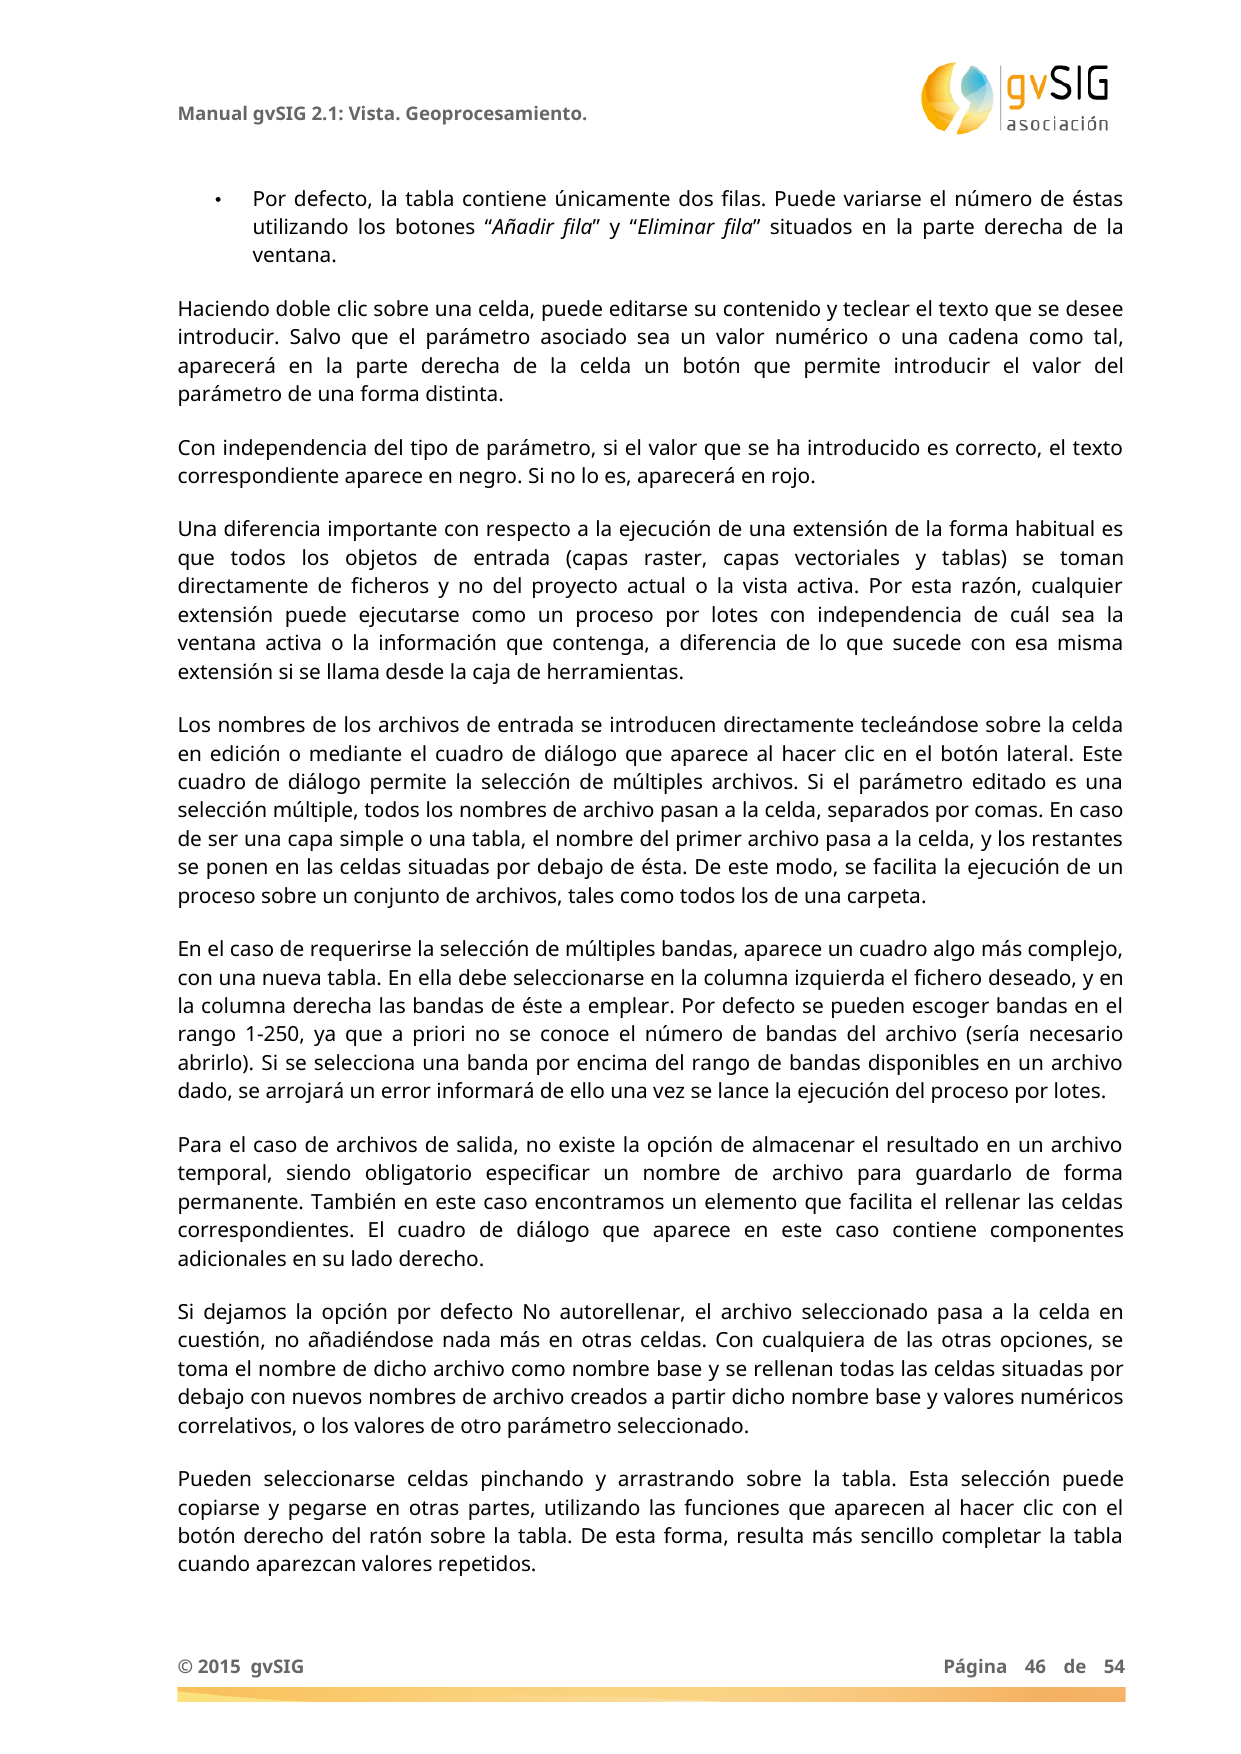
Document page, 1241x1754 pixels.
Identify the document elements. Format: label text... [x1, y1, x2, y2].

picture [177, 1687, 1126, 1702]
text Con independencia del tipo de parámetro, si el valor que se ha introducido es correcto, el texto correspondiente aparece en negro. Si no lo es, aparecerá en rojo. [177, 433, 1125, 489]
text Haciendo doble clic sobre una celda, puede editarse su contenido y teclear el texto que se desee introducir. Salvo que el parámetro asociado sea un valor numérico o una cadena como tal, aparecerá en la parte derecha de la celda un botón que permite introducir el valor del parámetro de una forma distinta. [177, 294, 1125, 408]
text Los nombres de los archivos de entrada se introducen directamente tecleándose sobre la celda en edición o mediante el cuadro de diálogo que aparece al hacer clic en el botón lateral. Este cuadro de diálogo permite la selección de múltiples archivos. Si el parámetro editado es una selección múltiple, todos los nombres de archivo pasan a la celda, separados por comas. En caso de ser una capa simple o una tabla, el nombre del primer archivo pasa a la celda, y los restantes se ponen en las celdas situadas por debajo de ésta. De este modo, se facilita la ejecución de un proceso sobre un conjunto de archivos, tales como todos los de una carpeta. [177, 710, 1125, 909]
text Una diferencia importante con respecto a la ejecución de una extensión de la forma habitual es que todos los objetos de entrada (capas raster, capas vectoriales y tablas) se toman directamente de ficheros y no del proyecto actual o la vista activa. Por esta razón, cualquier extensión puede ejecutarse como un proceso por lotes con independencia de cuál sea la ventana activa o la información que contenga, a diferencia de lo que sucede con esa misma extensión si se llama desde la caja de herramientas. [177, 514, 1125, 685]
list Por defecto, la tabla contiene únicamente dos filas. Puede variarse el número de éstas utilizando los botones “Añadir fila” y “Eliminar fila” situados en la parte derecha de la ventana. [215, 184, 1125, 269]
text En el caso de requerirse la selección de múltiples bandas, aparece un cuadro algo más complejo, con una nueva tabla. En ella debe seleccionarse en la columna izquierda el fichero deseado, y en la columna derecha las bandas de éste a emplear. Por defecto se pueden escoger bandas en el rango 1-250, ya que a priori no se conoce el número de bandas del archivo (sería necesario abrirlo). Si se selecciona una banda por encima del rango de bandas disponibles en un archivo dado, se arrojará un error informará de ello una vez se lance la ejecución del proceso por lotes. [177, 934, 1125, 1105]
text Para el caso de archivos de salida, no existe la opción de almacenar el resultado en un archivo temporal, siendo obligatorio especificar un nombre de archivo para guardarlo de forma permanente. También en este caso encontramos un elemento que facilita el rellenar las celdas correspondientes. El cuadro de diálogo que aparece en este caso contiene componentes adicionales en su lado derecho. [177, 1130, 1125, 1272]
text Si dejamos la opción por defecto No autorellenar, el archivo seleccionado pasa a la celda en cuestión, no añadiéndose nada más en otras celdas. Con cualquiera de las otras opciones, se toma el nombre de dicho archivo como nombre base y se rellenan todas las celdas situadas por debajo con nuevos nombres de archivo creados a partir dicho nombre base y valores numéricos correlativos, o los valores de otro parámetro seleccionado. [177, 1297, 1125, 1439]
text Pueden seleccionarse celdas pinchando y arrastrando sobre la tabla. Esta selección puede copiarse y pegarse en otras partes, utilizando las funciones que aparecen al hacer clic con el botón derecho del ratón sobre la tabla. De esta forma, resulta más sencillo completar la tabla cuando aparezcan valores repetidos. [177, 1464, 1125, 1578]
picture [902, 47, 1122, 148]
